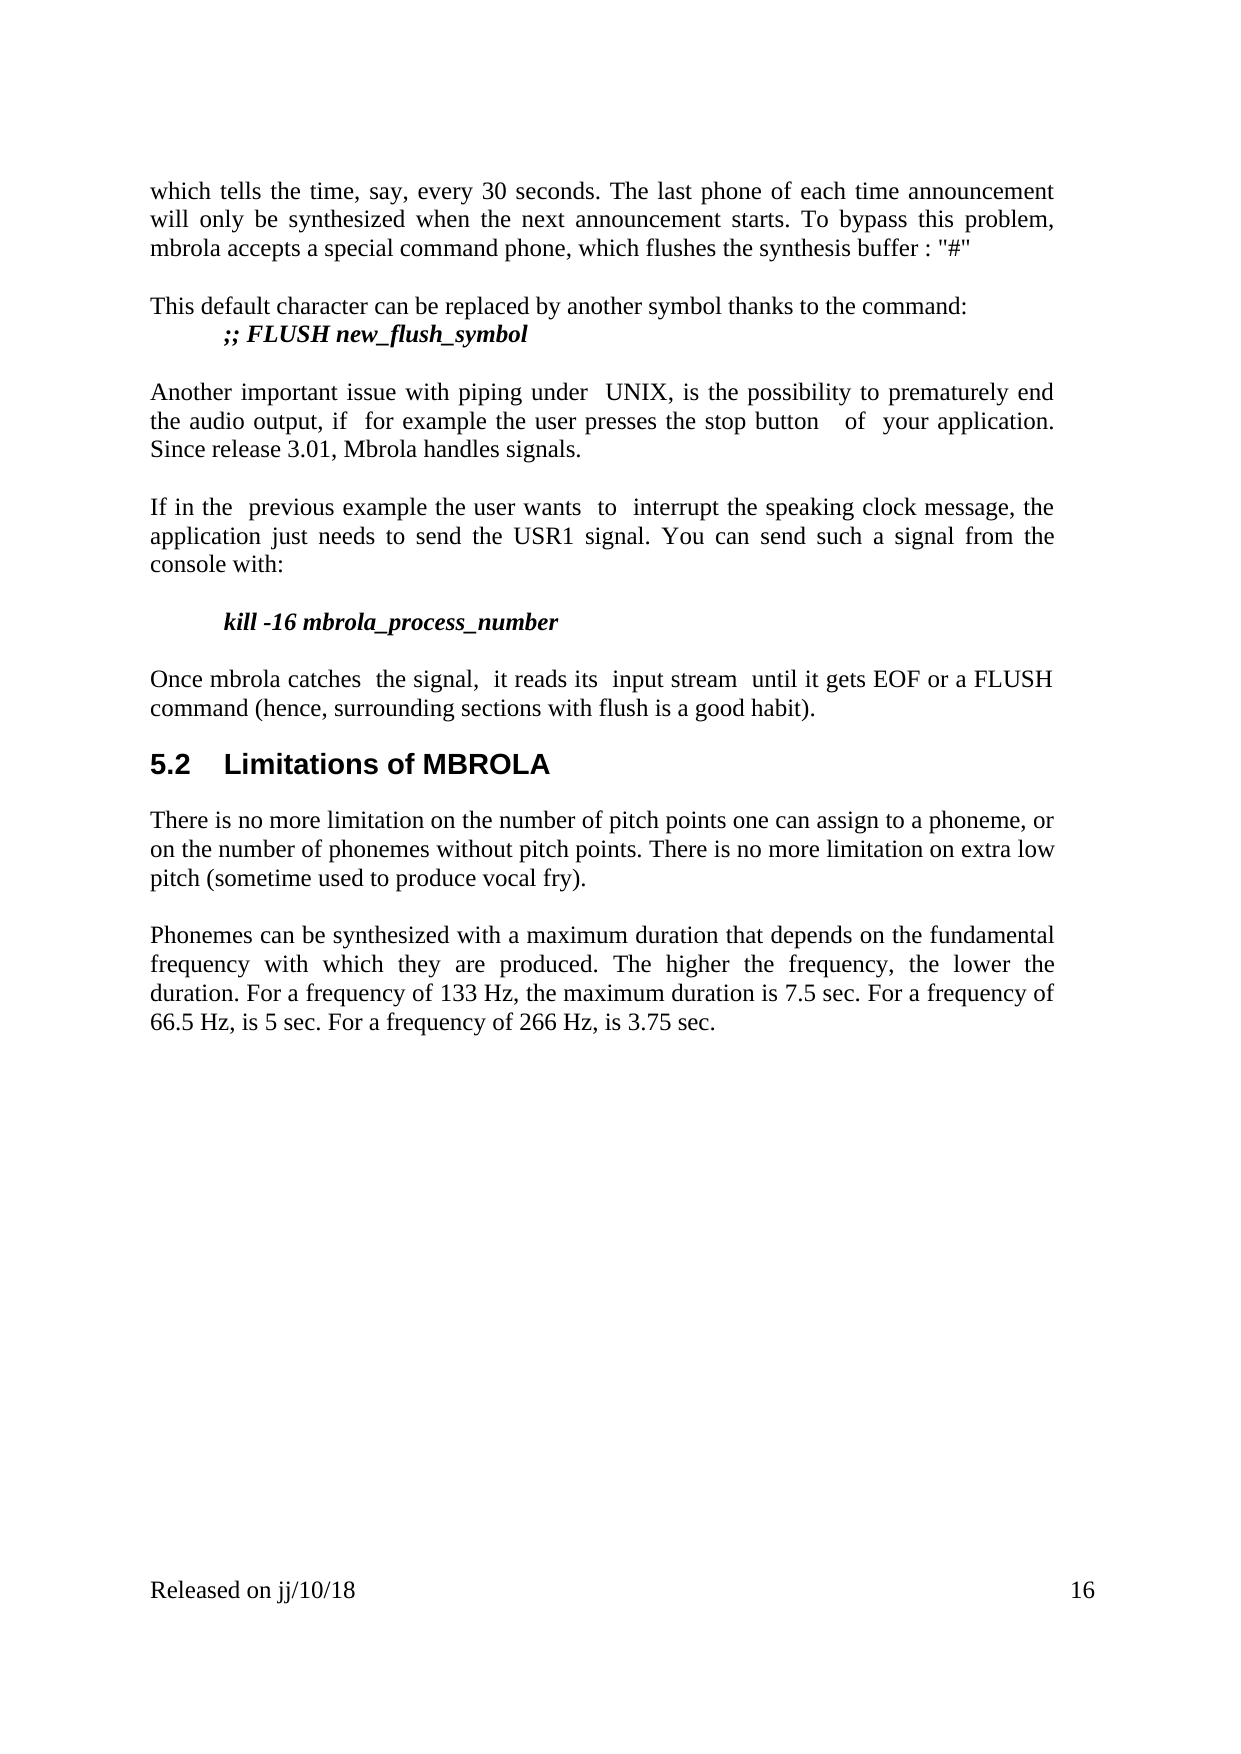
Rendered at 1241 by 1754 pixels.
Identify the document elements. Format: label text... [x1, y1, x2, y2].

text There is no more limitation on the number of pitch points one can assign to a phoneme, or on the number of phonemes without pitch points. There is no more limitation on extra low pitch (sometime used to produce vocal fry). [150, 806, 1056, 892]
text kill -16 mbrola_process_number [223, 607, 1056, 636]
subtitle Limitations of MBROLA [150, 747, 1056, 781]
text which tells the time, say, every 30 seconds. The last phone of each time announcement will only be synthesized when the next announcement starts. To bypass this problem, mbrola accepts a special command phone, which flushes the synthesis buffer : "#" [150, 176, 1056, 262]
text ;; FLUSH new_flush_symbol [223, 319, 1056, 348]
text If in the previous example the user wants to interrupt the speaking clock message, the application just needs to send the USR1 signal. You can send such a signal from the console with: [150, 492, 1056, 578]
text Another important issue with piping under UNIX, is the possibility to prematurely end the audio output, if for example the user presses the stop button of your application. Since release 3.01, Mbrola handles signals. [150, 377, 1056, 463]
text Phonemes can be synthesized with a maximum duration that depends on the fundamental frequency with which they are produced. The higher the frequency, the lower the duration. For a frequency of 133 Hz, the maximum duration is 7.5 sec. For a frequency of 66.5 Hz, is 5 sec. For a frequency of 266 Hz, is 3.75 sec. [150, 921, 1056, 1036]
text This default character can be replaced by another symbol thanks to the command: [150, 291, 1056, 319]
text Once mbrola catches the signal, it reads its input stream until it gets EOF or a FLUSH command (hence, surrounding sections with flush is a good habit). [150, 664, 1056, 722]
